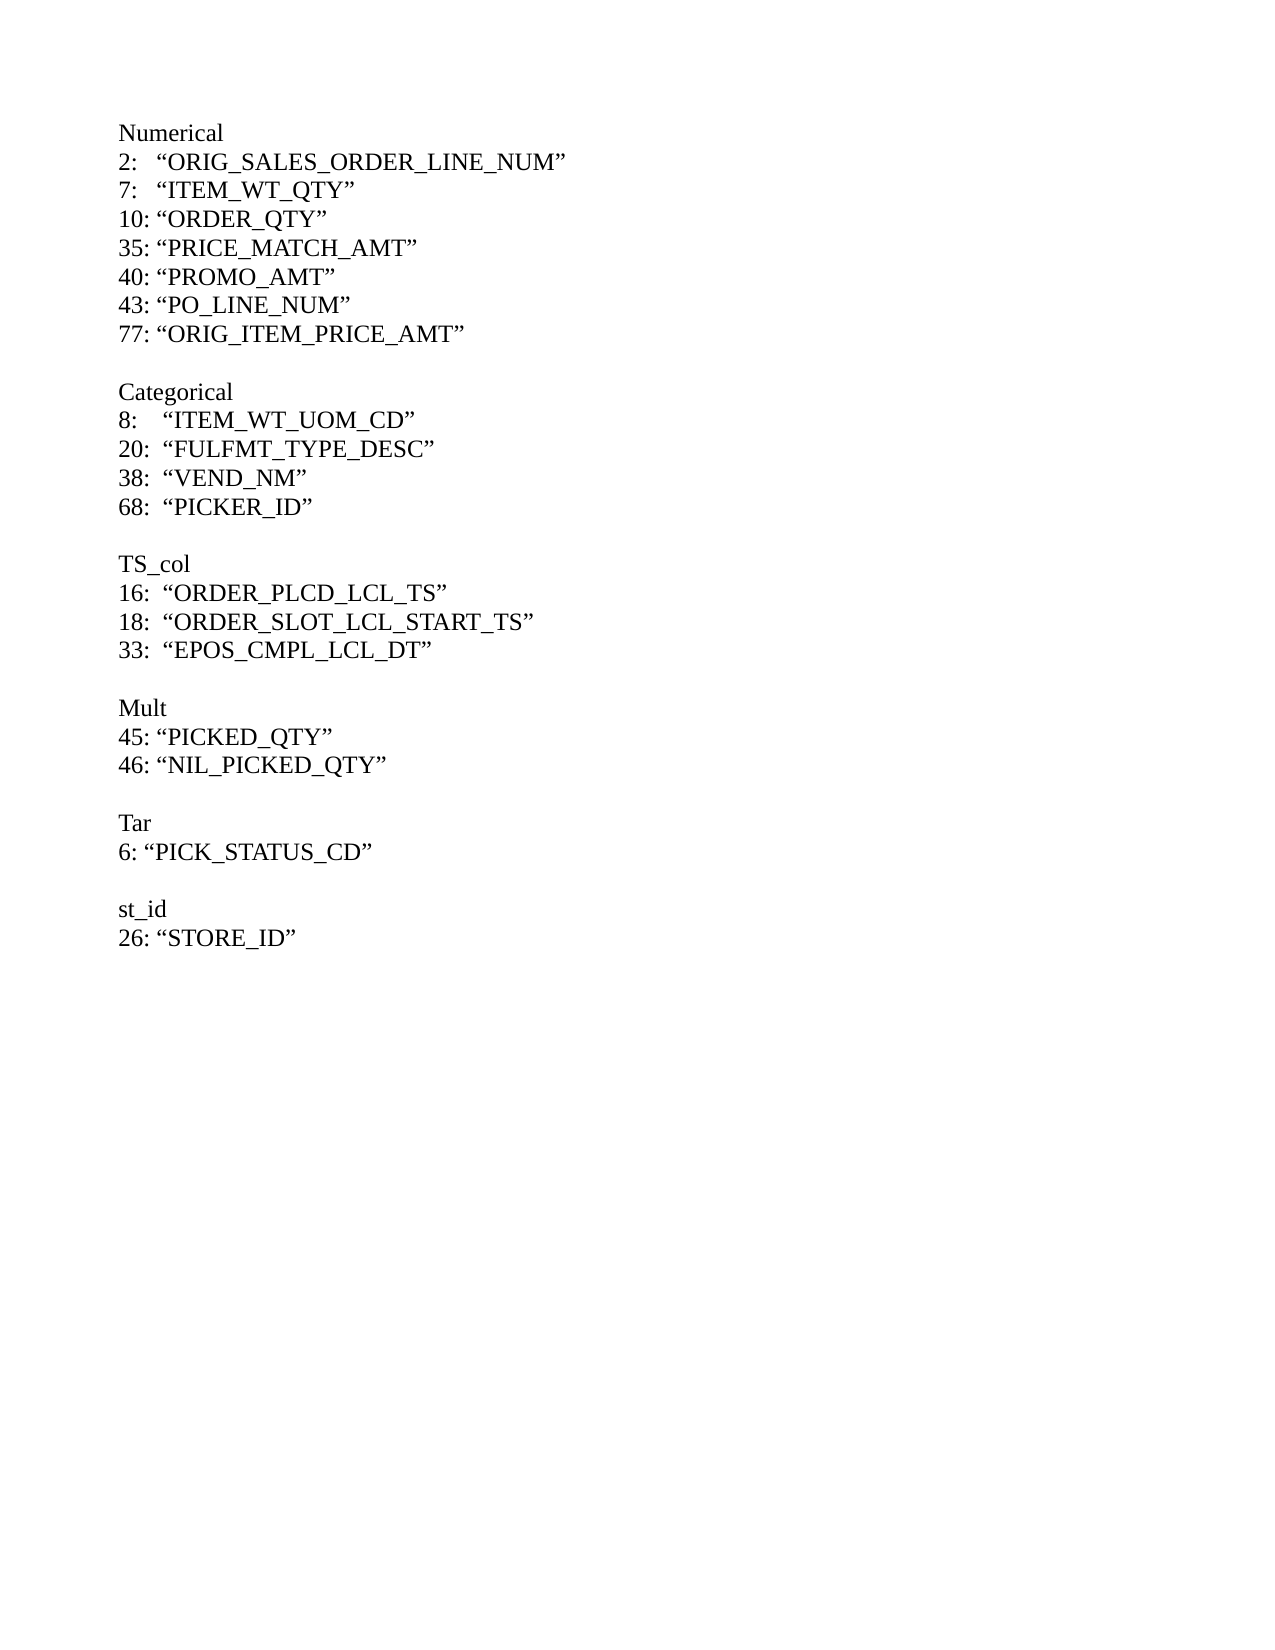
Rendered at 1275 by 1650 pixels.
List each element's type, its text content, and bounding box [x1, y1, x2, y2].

text 35: “PRICE_MATCH_AMT” [118, 233, 1157, 262]
text 2: “ORIG_SALES_ORDER_LINE_NUM” [118, 147, 1157, 176]
text 7: “ITEM_WT_QTY” [118, 176, 1157, 204]
text Mult [118, 693, 1157, 722]
text Tar [118, 808, 1157, 837]
text 26: “STORE_ID” [118, 923, 1157, 952]
text 20: “FULFMT_TYPE_DESC” [118, 434, 1157, 463]
text TS_col [118, 549, 1157, 578]
text 45: “PICKED_QTY” [118, 722, 1157, 751]
text 43: “PO_LINE_NUM” [118, 291, 1157, 319]
text 6: “PICK_STATUS_CD” [118, 837, 1157, 866]
text Categorical [118, 377, 1157, 406]
text 77: “ORIG_ITEM_PRICE_AMT” [118, 319, 1157, 348]
text 46: “NIL_PICKED_QTY” [118, 751, 1157, 779]
text 33: “EPOS_CMPL_LCL_DT” [118, 636, 1157, 664]
text 40: “PROMO_AMT” [118, 262, 1157, 291]
text Numerical [118, 118, 1157, 147]
text 38: “VEND_NM” [118, 463, 1157, 492]
text 16: “ORDER_PLCD_LCL_TS” [118, 578, 1157, 607]
text 8: “ITEM_WT_UOM_CD” [118, 406, 1157, 434]
text 10: “ORDER_QTY” [118, 204, 1157, 233]
text st_id [118, 894, 1157, 923]
text 18: “ORDER_SLOT_LCL_START_TS” [118, 607, 1157, 636]
text 68: “PICKER_ID” [118, 492, 1157, 521]
